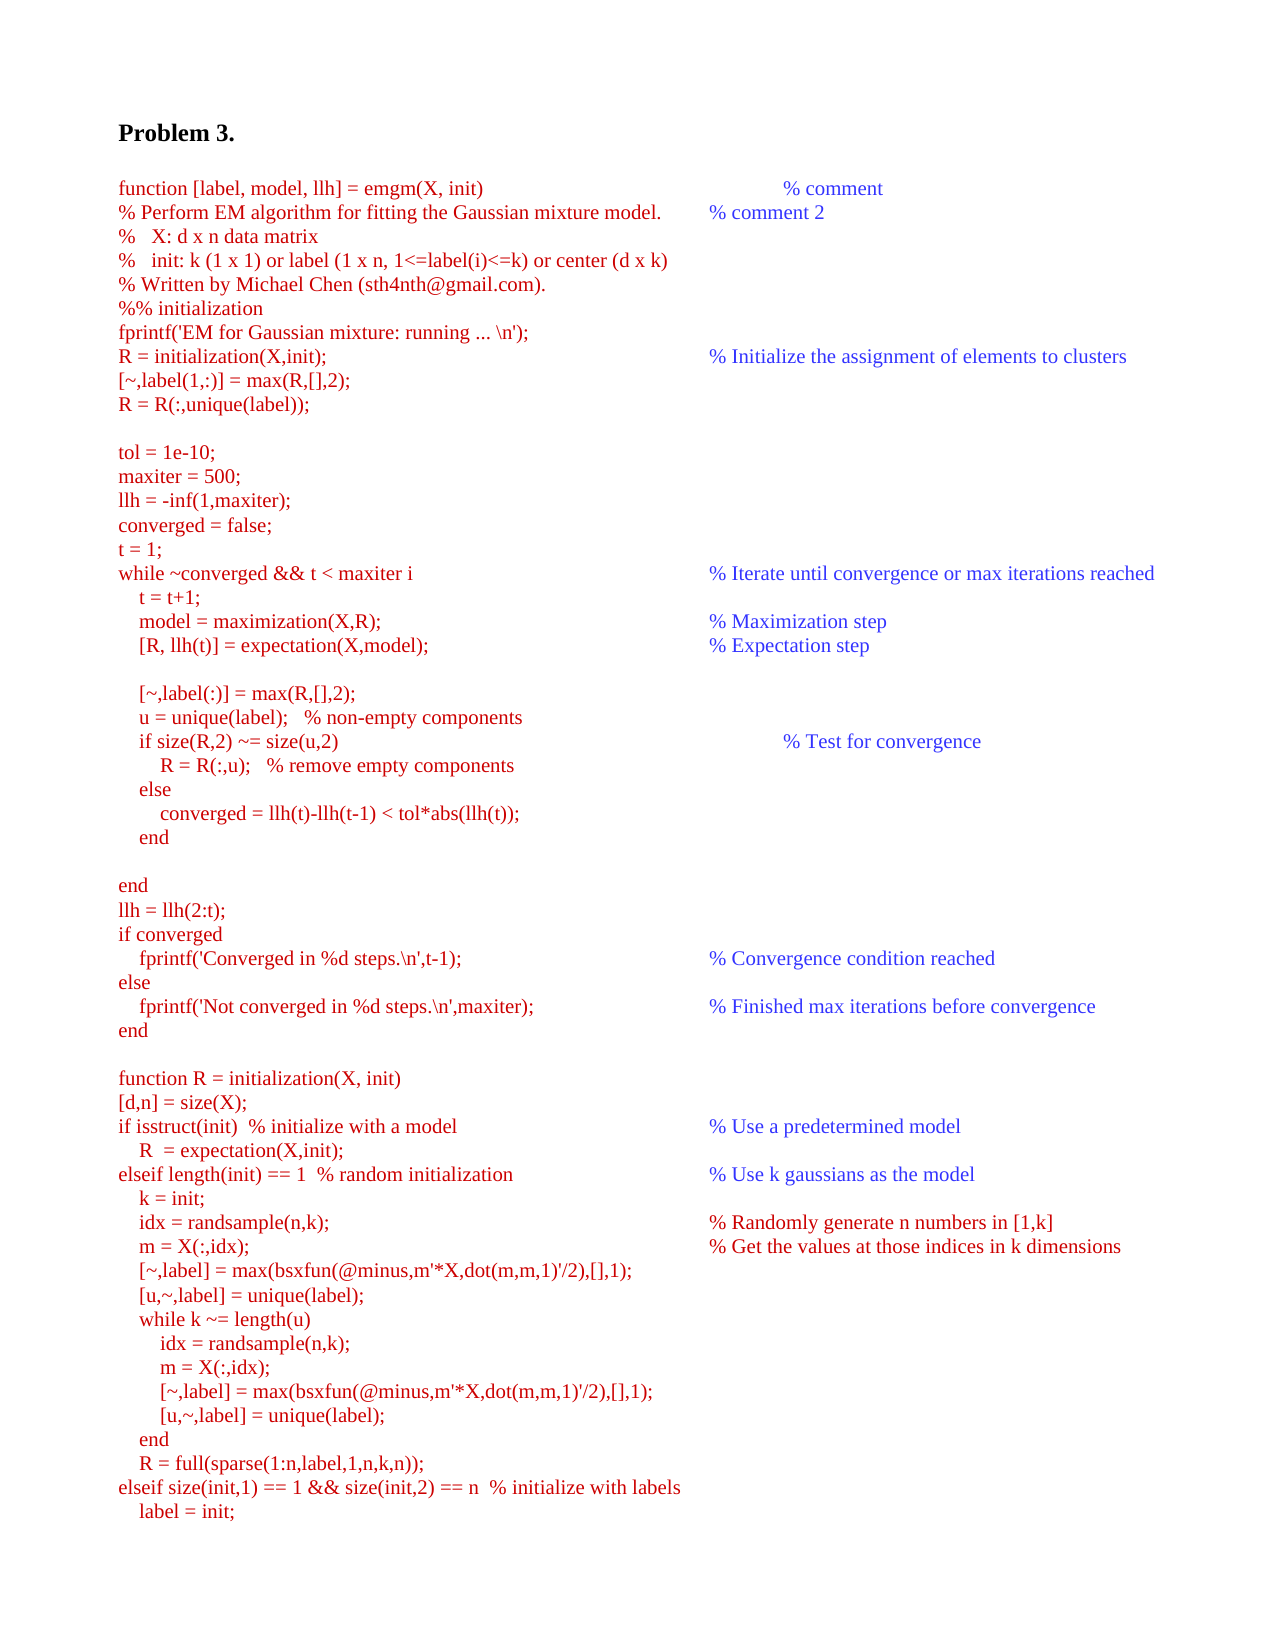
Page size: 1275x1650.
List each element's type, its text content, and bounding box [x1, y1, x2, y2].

text fprintf('Converged in %d steps.\n',t-1); % Convergence condition reached [118, 946, 1157, 970]
text [u,~,label] = unique(label); [118, 1282, 1157, 1307]
text else [118, 970, 1157, 994]
text t = 1; [118, 537, 1157, 561]
text end [118, 825, 1157, 849]
text converged = false; [118, 512, 1157, 537]
text if converged [118, 922, 1157, 946]
text % Perform EM algorithm for fitting the Gaussian mixture model. % comment 2 [118, 200, 1157, 224]
text m = X(:,idx); [118, 1355, 1157, 1379]
text R = initialization(X,init); % Initialize the assignment of elements to clusters [118, 344, 1157, 368]
text llh = -inf(1,maxiter); [118, 488, 1157, 512]
text [~,label] = max(bsxfun(@minus,m'*X,dot(m,m,1)'/2),[],1); [118, 1258, 1157, 1282]
text model = maximization(X,R); % Maximization step [118, 609, 1157, 633]
text u = unique(label); % non-empty components [118, 705, 1157, 729]
text function R = initialization(X, init) [118, 1066, 1157, 1090]
text elseif length(init) == 1 % random initialization % Use k gaussians as the model [118, 1162, 1157, 1186]
text elseif size(init,1) == 1 && size(init,2) == n % initialize with labels [118, 1475, 1157, 1499]
text [~,label] = max(bsxfun(@minus,m'*X,dot(m,m,1)'/2),[],1); [118, 1379, 1157, 1403]
text while k ~= length(u) [118, 1307, 1157, 1331]
text m = X(:,idx); % Get the values at those indices in k dimensions [118, 1234, 1157, 1258]
text else [118, 777, 1157, 801]
text function [label, model, llh] = emgm(X, init) % comment [118, 176, 1157, 200]
text [R, llh(t)] = expectation(X,model); % Expectation step [118, 633, 1157, 657]
text if isstruct(init) % initialize with a model % Use a predetermined model [118, 1114, 1157, 1138]
text if size(R,2) ~= size(u,2) % Test for convergence [118, 729, 1157, 753]
text [u,~,label] = unique(label); [118, 1403, 1157, 1427]
text while ~converged && t < maxiter i % Iterate until convergence or max iterations reached [118, 561, 1157, 585]
text tol = 1e-10; [118, 440, 1157, 464]
text k = init; [118, 1186, 1157, 1210]
text converged = llh(t)-llh(t-1) < tol*abs(llh(t)); [118, 801, 1157, 825]
text R = R(:,unique(label)); [118, 392, 1157, 416]
text t = t+1; [118, 585, 1157, 609]
text R = R(:,u); % remove empty components [118, 753, 1157, 777]
text [~,label(1,:)] = max(R,[],2); [118, 368, 1157, 392]
text Problem 3. [118, 118, 1157, 147]
text [d,n] = size(X); [118, 1090, 1157, 1114]
text % init: k (1 x 1) or label (1 x n, 1<=label(i)<=k) or center (d x k) [118, 248, 1157, 272]
text maxiter = 500; [118, 464, 1157, 488]
text % Written by Michael Chen (sth4nth@gmail.com). [118, 272, 1157, 296]
text idx = randsample(n,k); [118, 1331, 1157, 1355]
text llh = llh(2:t); [118, 897, 1157, 922]
text R = full(sparse(1:n,label,1,n,k,n)); [118, 1451, 1157, 1475]
text %% initialization [118, 296, 1157, 320]
text R = expectation(X,init); [118, 1138, 1157, 1162]
text end [118, 1018, 1157, 1042]
text [~,label(:)] = max(R,[],2); [118, 681, 1157, 705]
text end [118, 1427, 1157, 1451]
text fprintf('EM for Gaussian mixture: running ... \n'); [118, 320, 1157, 344]
text fprintf('Not converged in %d steps.\n',maxiter); % Finished max iterations before convergence [118, 994, 1157, 1018]
text label = init; [118, 1499, 1157, 1523]
text % X: d x n data matrix [118, 224, 1157, 248]
text end [118, 873, 1157, 897]
text idx = randsample(n,k); % Randomly generate n numbers in [1,k] [118, 1210, 1157, 1234]
